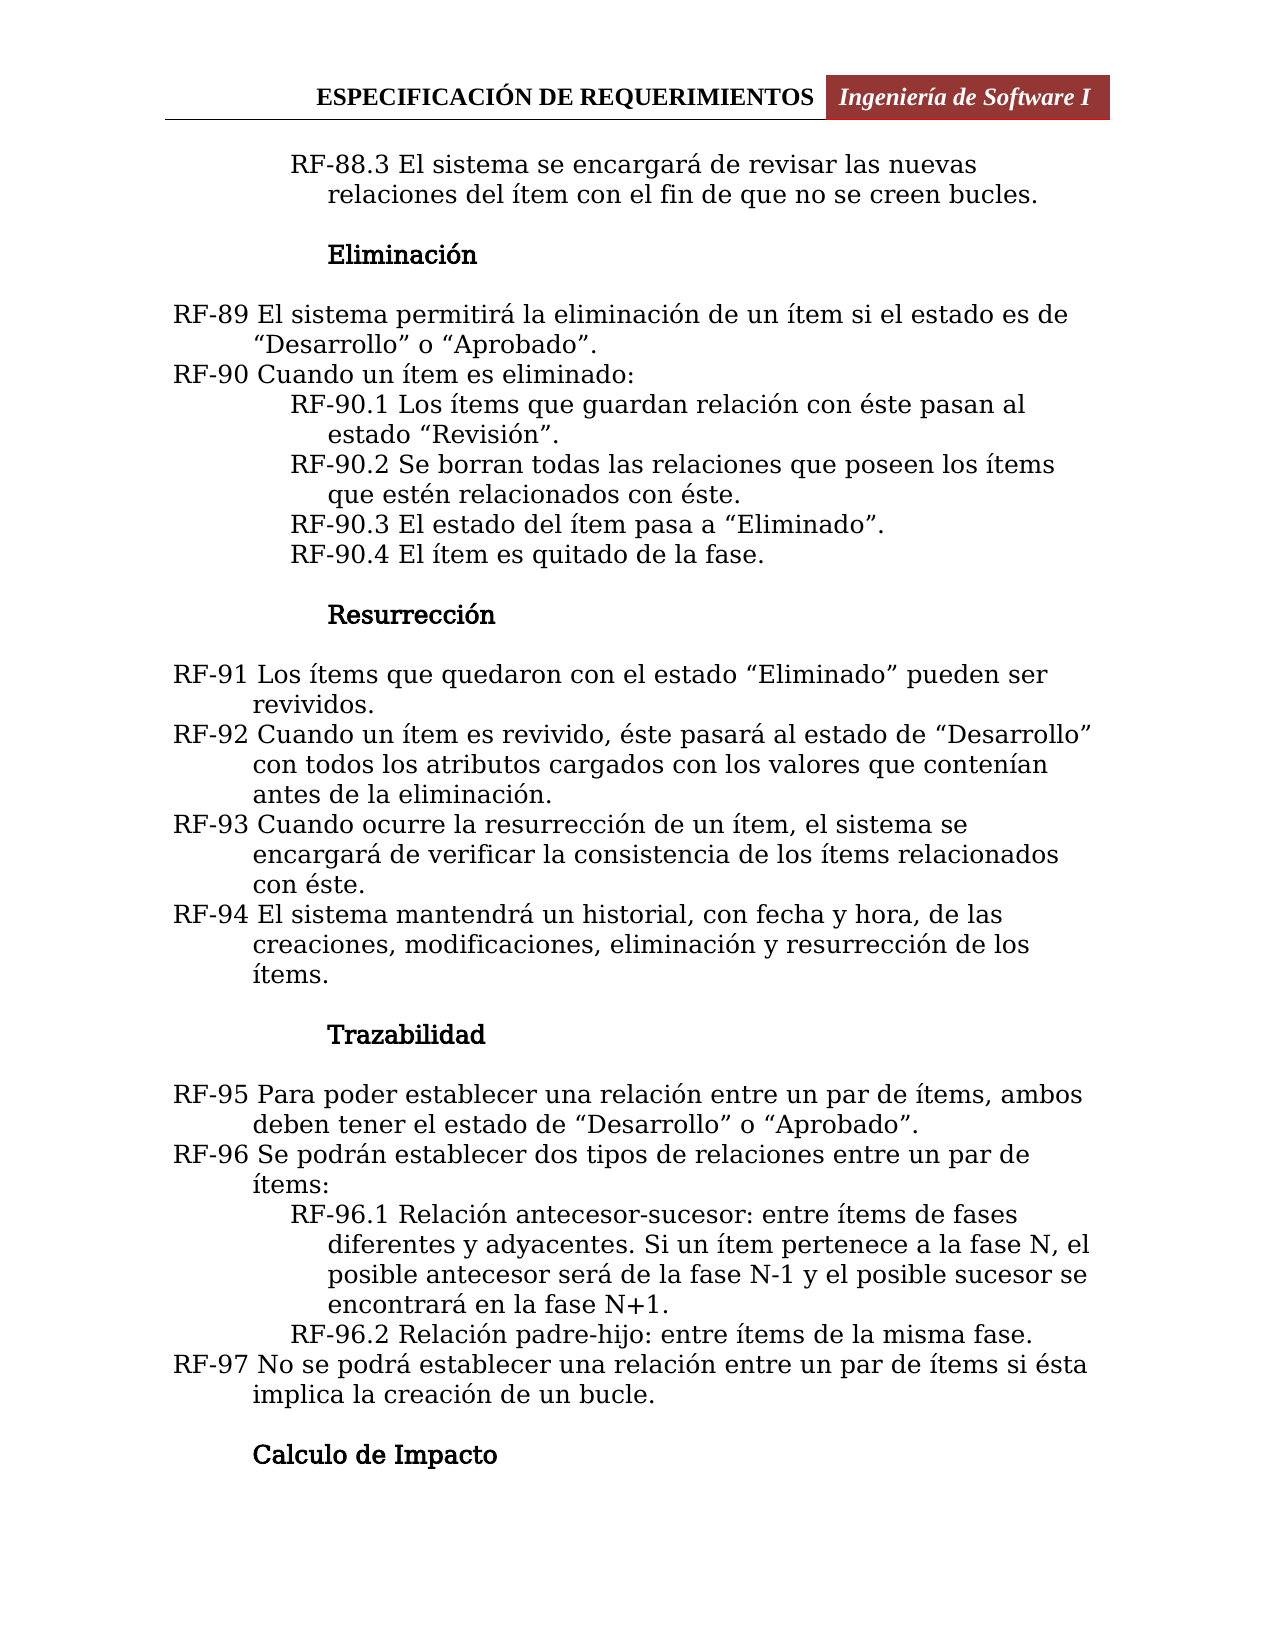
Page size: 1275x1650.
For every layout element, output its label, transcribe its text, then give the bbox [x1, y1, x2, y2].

text Calculo de Impacto [177, 1438, 1098, 1468]
list Los ítems que guardan relación con éste pasan al estado “Revisión”. [290, 388, 1098, 448]
text Resurrección [177, 598, 1098, 628]
list Se podrán establecer dos tipos de relaciones entre un par de ítems: [215, 1138, 1098, 1198]
list El sistema permitirá la eliminación de un ítem si el estado es de “Desarrollo” o “Aprobado”. [215, 298, 1098, 358]
list El estado del ítem pasa a “Eliminado”. [290, 508, 1098, 538]
text Eliminación [177, 238, 1098, 268]
list Cuando un ítem es revivido, éste pasará al estado de “Desarrollo” con todos los atributos cargados con los valores que contenían antes de la eliminación. [215, 718, 1098, 808]
list El sistema se encargará de revisar las nuevas relaciones del ítem con el fin de que no se creen bucles. [290, 148, 1098, 208]
list El sistema mantendrá un historial, con fecha y hora, de las creaciones, modificaciones, eliminación y resurrección de los ítems. [215, 898, 1098, 988]
list Relación padre-hijo: entre ítems de la misma fase. [290, 1318, 1098, 1348]
list Relación antecesor-sucesor: entre ítems de fases diferentes y adyacentes. Si un ítem pertenece a la fase N, el posible antecesor será de la fase N-1 y el posible sucesor se encontrará en la fase N+1. [290, 1198, 1098, 1318]
list Los ítems que quedaron con el estado “Eliminado” pueden ser revividos. [215, 658, 1098, 718]
list Se borran todas las relaciones que poseen los ítems que estén relacionados con éste. [290, 448, 1098, 508]
list El ítem es quitado de la fase. [290, 538, 1098, 568]
text Trazabilidad [177, 1018, 1098, 1048]
list Cuando ocurre la resurrección de un ítem, el sistema se encargará de verificar la consistencia de los ítems relacionados con éste. [215, 808, 1098, 898]
list Para poder establecer una relación entre un par de ítems, ambos deben tener el estado de “Desarrollo” o “Aprobado”. [215, 1078, 1098, 1138]
list No se podrá establecer una relación entre un par de ítems si ésta implica la creación de un bucle. [215, 1348, 1098, 1408]
list Cuando un ítem es eliminado: [215, 358, 1098, 388]
